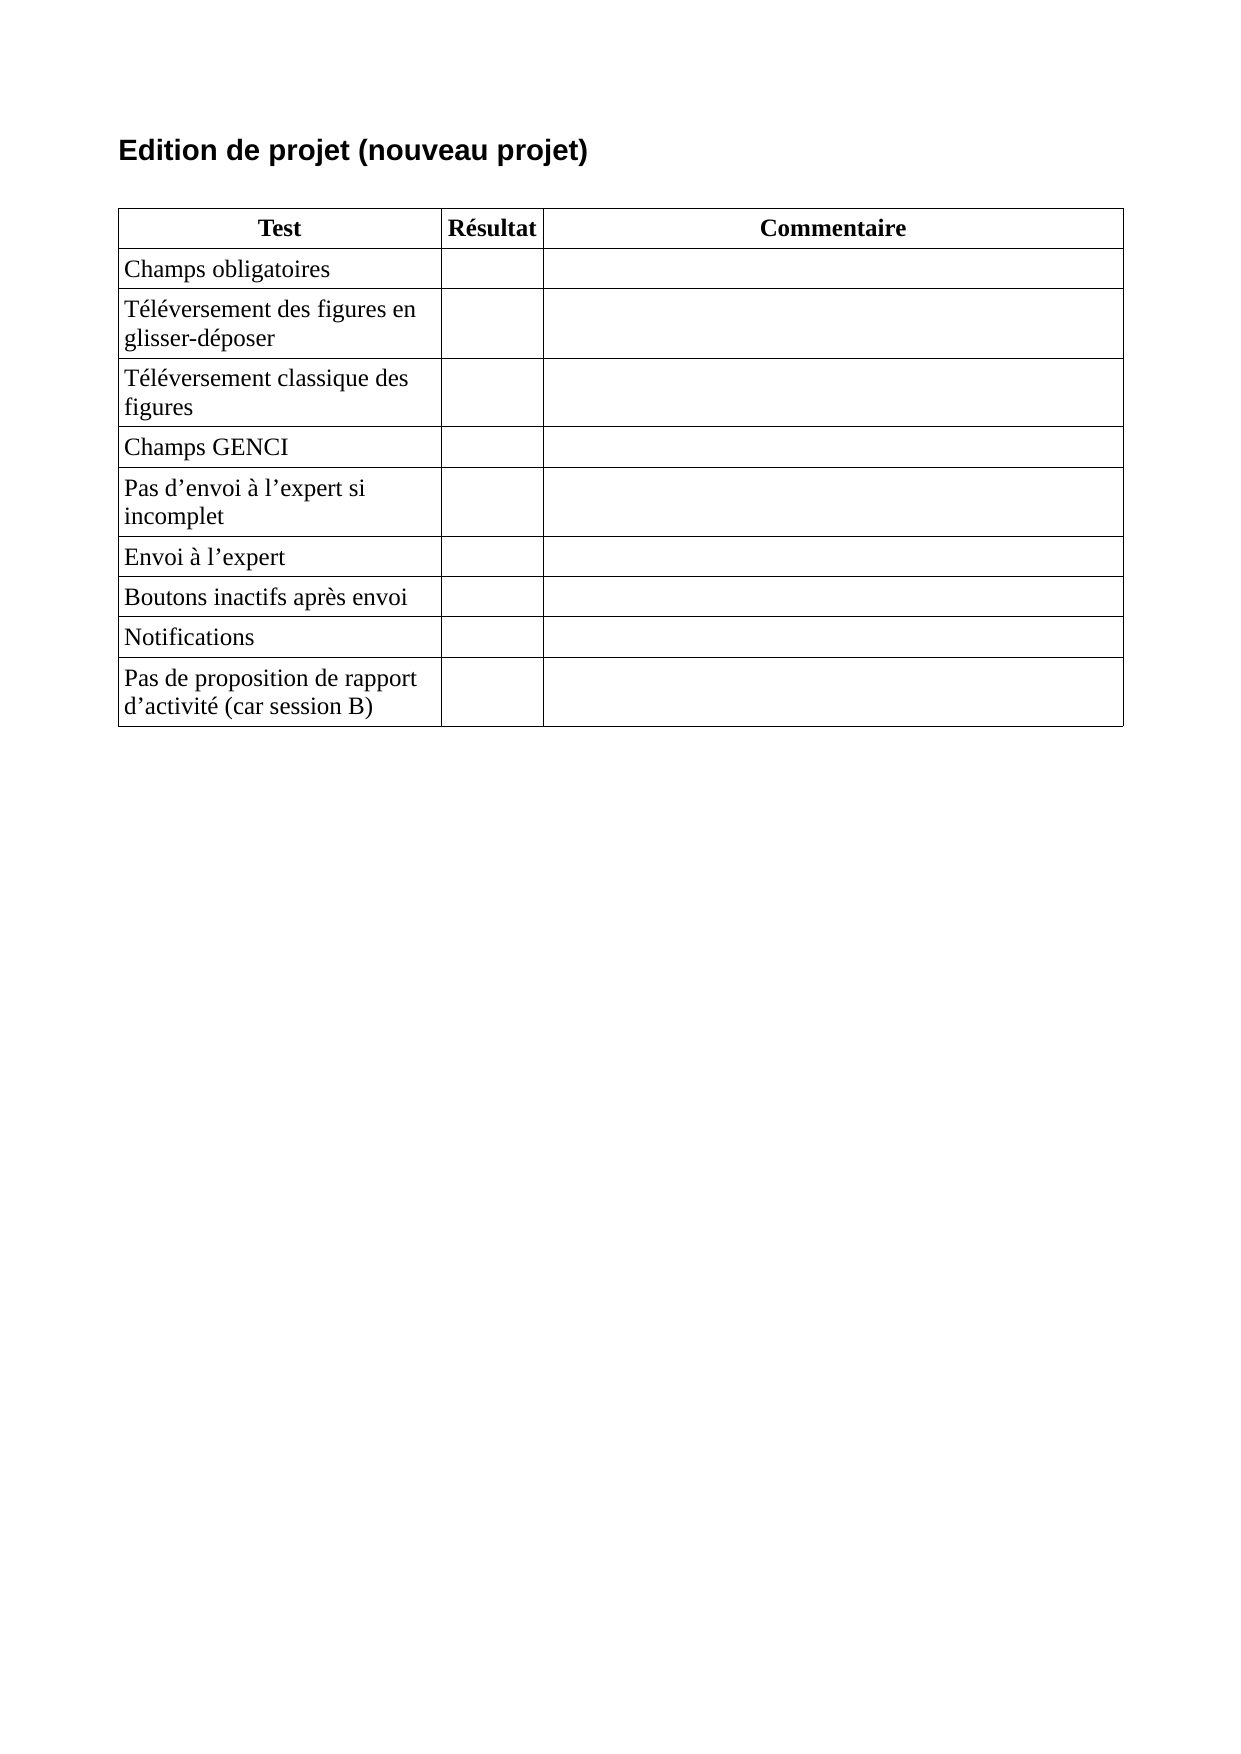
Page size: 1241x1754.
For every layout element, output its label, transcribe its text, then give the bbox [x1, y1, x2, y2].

table_cell [442, 427, 543, 467]
table_cell [544, 617, 1123, 657]
table_cell Notifications [119, 617, 441, 657]
table_cell [544, 468, 1123, 536]
table_cell [442, 658, 543, 726]
table_cell [442, 617, 543, 657]
table_cell Envoi à l’expert [119, 537, 441, 576]
table_cell [442, 289, 543, 357]
table_cell [544, 427, 1123, 467]
table_cell Champs GENCI [119, 427, 441, 467]
table_cell Champs obligatoires [119, 249, 441, 288]
table_cell [544, 537, 1123, 576]
subtitle Edition de projet (nouveau projet) [118, 133, 1122, 166]
table_cell [442, 249, 543, 288]
table_cell [544, 289, 1123, 357]
table_cell Téléversement classique des figures [119, 359, 441, 426]
table_cell [544, 359, 1123, 426]
table_header Résultat [442, 209, 543, 248]
table_cell [442, 537, 543, 576]
table_header Test [119, 209, 441, 248]
table_cell Pas de proposition de rapport d’activité (car session B) [119, 658, 441, 726]
table_cell [544, 577, 1123, 616]
table_header Commentaire [544, 209, 1123, 248]
table_cell [544, 658, 1123, 726]
table_cell [442, 468, 543, 536]
table_cell Téléversement des figures en glisser-déposer [119, 289, 441, 357]
table_cell [442, 577, 543, 616]
table_cell Boutons inactifs après envoi [119, 577, 441, 616]
table_cell Pas d’envoi à l’expert si incomplet [119, 468, 441, 536]
table_cell [442, 359, 543, 426]
table_cell [544, 249, 1123, 288]
